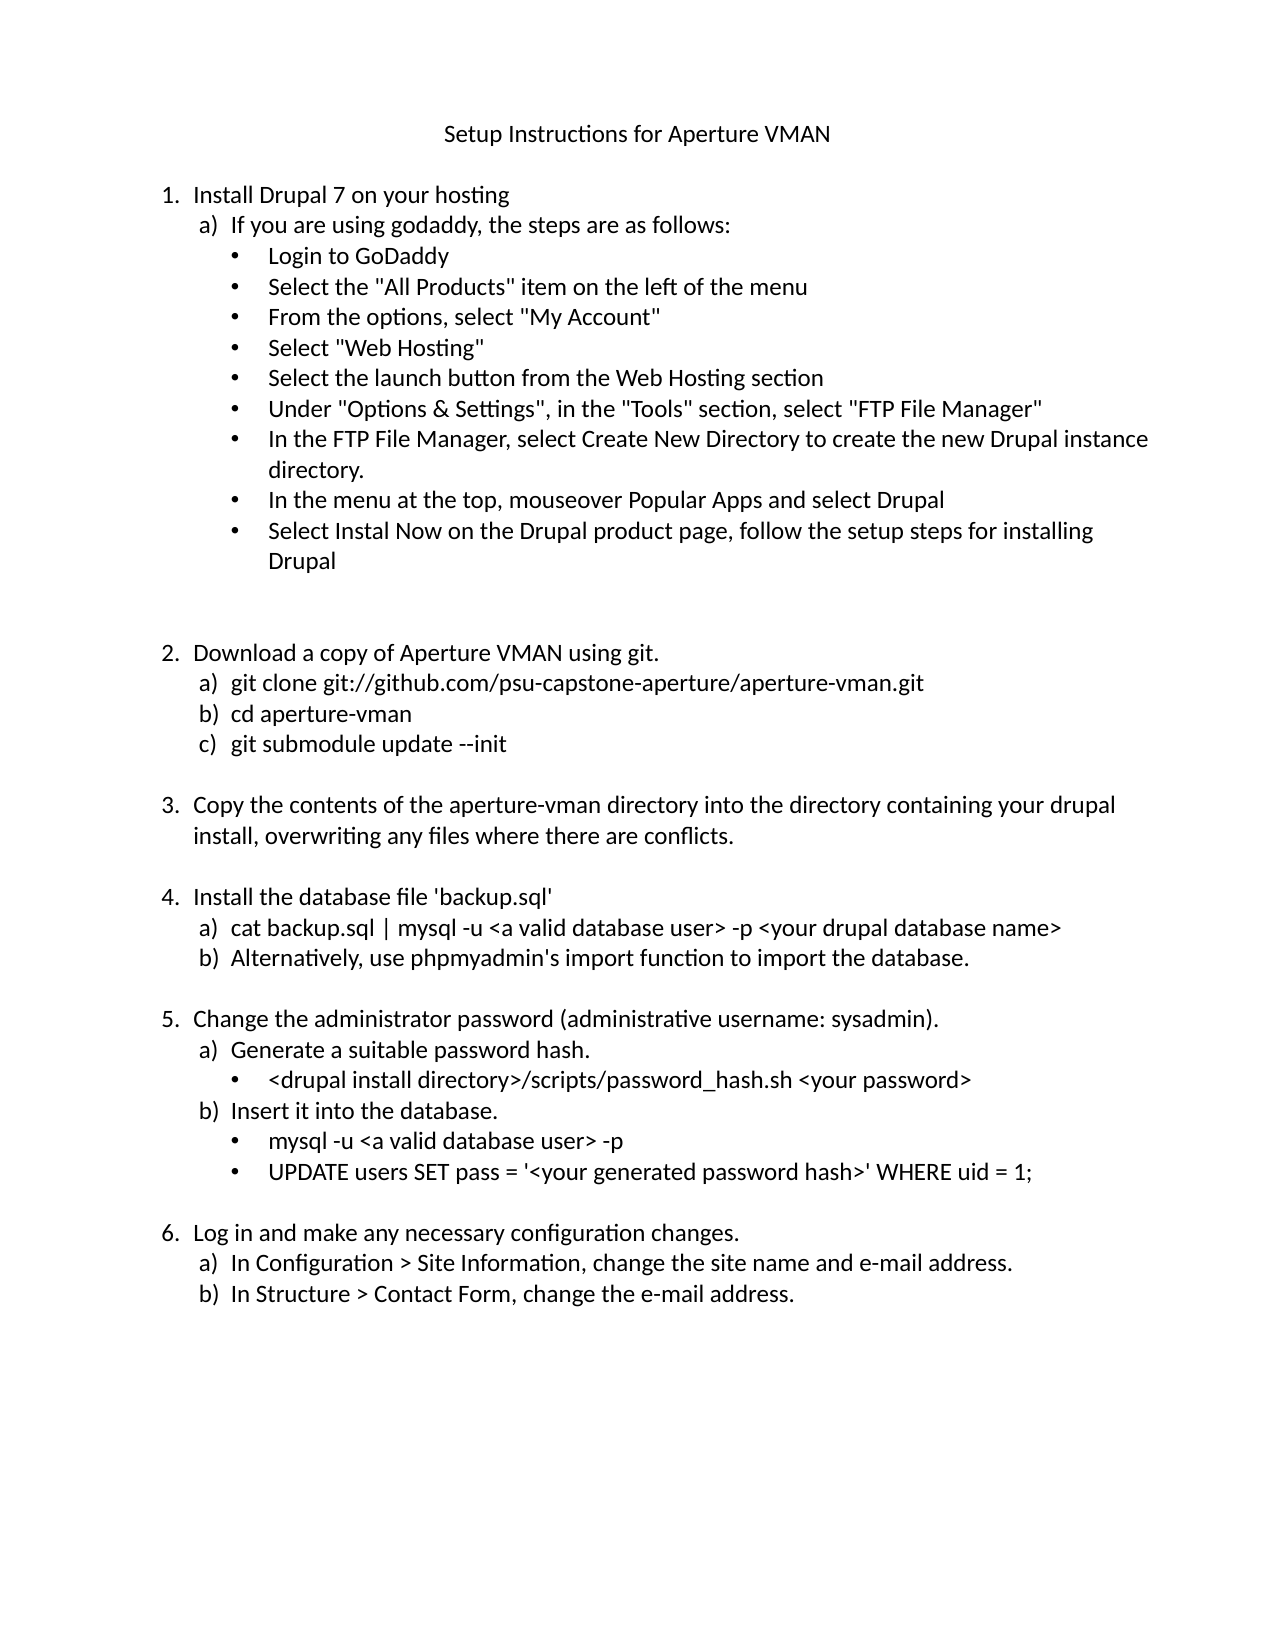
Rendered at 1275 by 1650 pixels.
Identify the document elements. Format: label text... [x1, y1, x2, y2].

list Insert it into the database. [193, 1095, 1157, 1125]
list git submodule update --init [193, 728, 1157, 789]
list In the FTP File Manager, select Create New Directory to create the new Drupal instance directory. [231, 423, 1157, 484]
list Change the administrator password (administrative username: sysadmin). [156, 1003, 1157, 1034]
list Install the database file 'backup.sql' [156, 881, 1157, 912]
list Under "Options & Settings", in the "Tools" section, select "FTP File Manager" [231, 393, 1157, 423]
list cat backup.sql | mysql -u <a valid database user> -p <your drupal database name> [193, 912, 1157, 942]
list Select Instal Now on the Drupal product page, follow the setup steps for installing Drupal [231, 515, 1157, 637]
list In Configuration > Site Information, change the site name and e-mail address. [193, 1247, 1157, 1278]
list cd aperture-vman [193, 698, 1157, 728]
list In Structure > Contact Form, change the e-mail address. [193, 1278, 1157, 1308]
list Select "Web Hosting" [231, 332, 1157, 362]
list Select the "All Products" item on the left of the menu [231, 271, 1157, 301]
list Select the launch button from the Web Hosting section [231, 362, 1157, 393]
list UPDATE users SET pass = '<your generated password hash>' WHERE uid = 1; [231, 1156, 1157, 1217]
list Install Drupal 7 on your hosting [156, 179, 1157, 210]
list <drupal install directory>/scripts/password_hash.sh <your password> [231, 1064, 1157, 1095]
list mysql -u <a valid database user> -p [231, 1125, 1157, 1156]
list Login to GoDaddy [231, 240, 1157, 271]
list Download a copy of Aperture VMAN using git. [156, 637, 1157, 667]
list If you are using godaddy, the steps are as follows: [193, 210, 1157, 240]
text Setup Instructions for Aperture VMAN [118, 118, 1157, 149]
list In the menu at the top, mouseover Popular Apps and select Drupal [231, 484, 1157, 515]
list Alternatively, use phpmyadmin's import function to import the database. [193, 942, 1157, 1003]
list Generate a suitable password hash. [193, 1034, 1157, 1064]
list git clone git://github.com/psu-capstone-aperture/aperture-vman.git [193, 667, 1157, 698]
list From the options, select "My Account" [231, 301, 1157, 332]
list Copy the contents of the aperture-vman directory into the directory containing your drupal install, overwriting any files where there are conflicts. [156, 789, 1157, 881]
list Log in and make any necessary configuration changes. [156, 1217, 1157, 1247]
